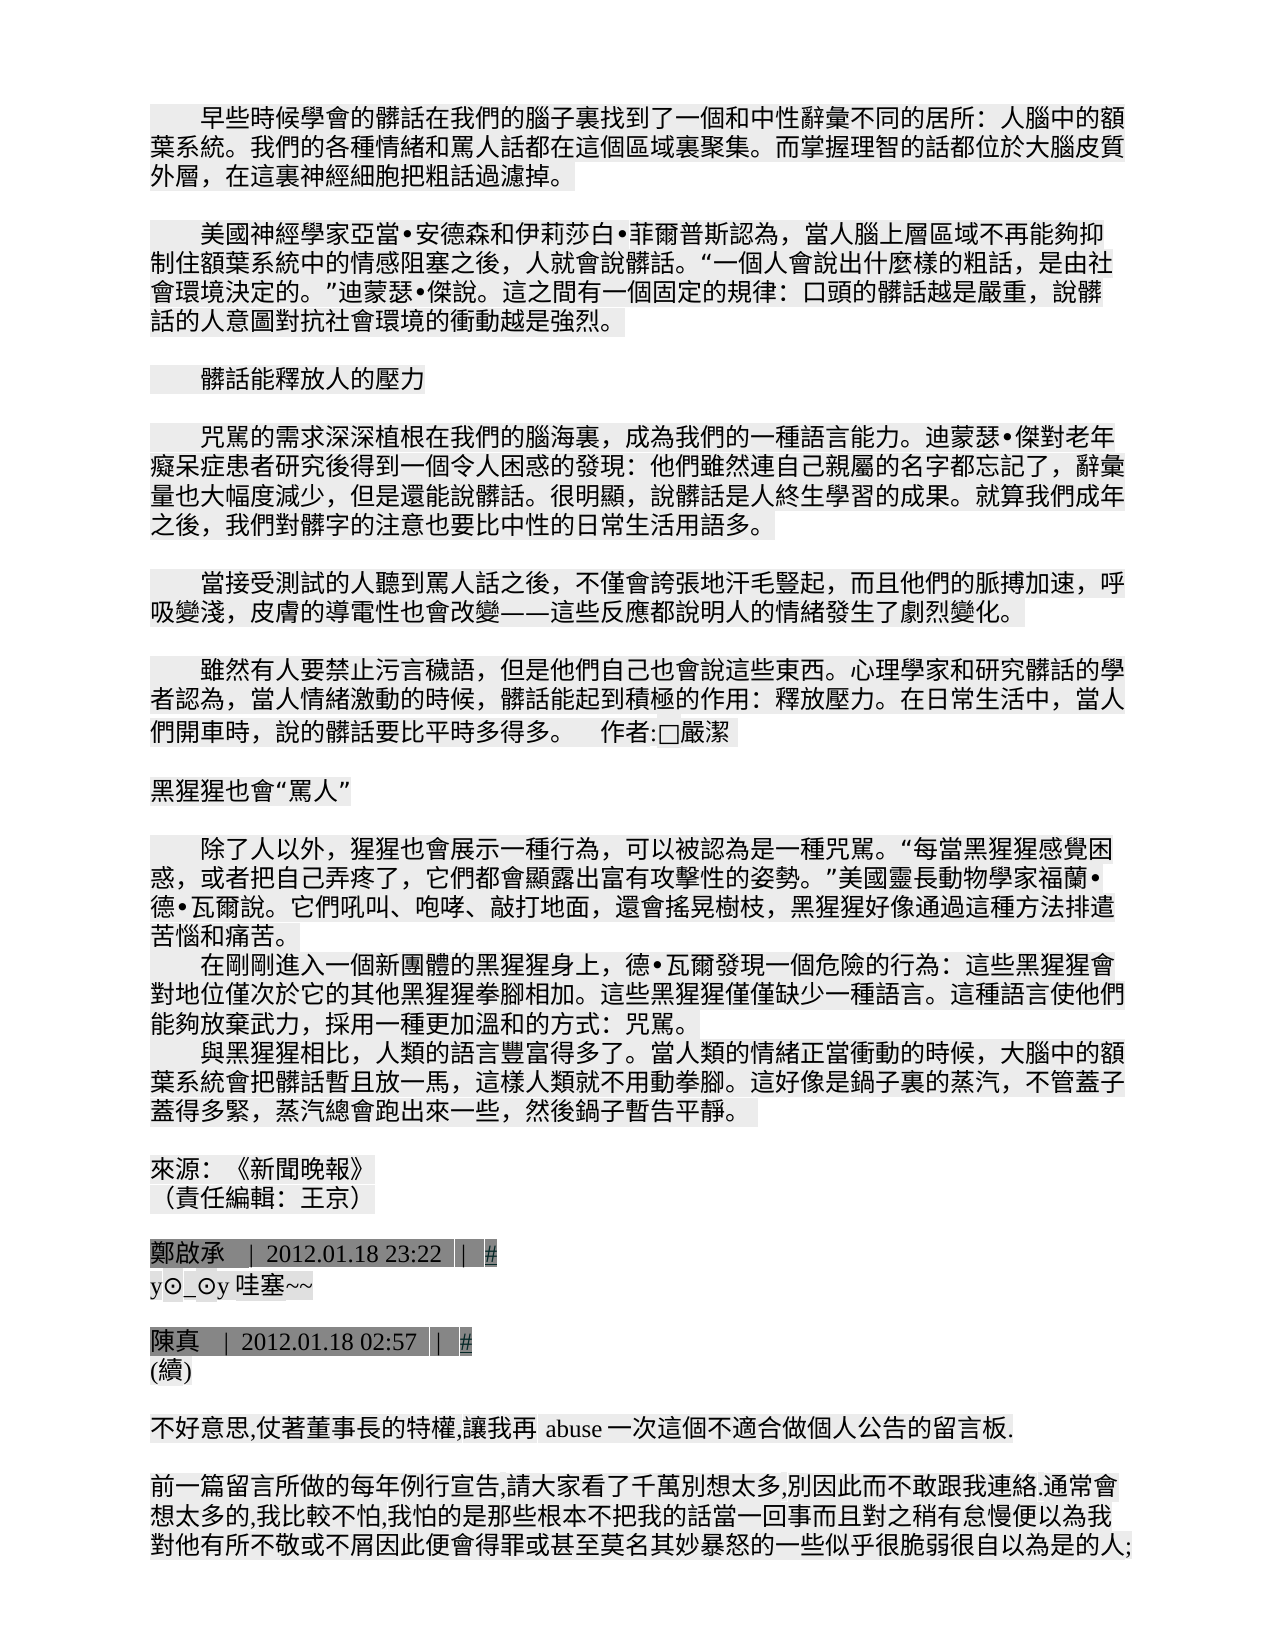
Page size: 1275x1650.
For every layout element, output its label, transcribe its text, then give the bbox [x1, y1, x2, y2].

text 從小到大身邊的男人常常趕羚羊來玩，不管是我爸爸也好，男友也好，同學、漁民、外國人等等等，說真的數十年來我已經被污染..不，是潛移默化，有時也得硬跟他們對趕幾頭羚羊，因為男人真的很難溝通，得用這種"很雄性的社交話"才可以讓他們聽上幾句我想說的，而且溝通效果不錯(趕法不同功效不同)，有時還會被我嚇到而收斂一些~以為見到東方不敗了。也許髒話就像刀子，對準人刺下去會受傷，但用來雕刻做菜反而很好用。了解對方或作者真正要說的和感受才是重點吧？如果髒話能減少有形的暴力，那真是一件好事，但希望真是如此，也許還有更多研究持相反結果？聽說有個相關研究得了2010年的諾貝爾和平獎之類的，但我查不到相關訊息.... ************************************************** 咒駡對人體有益？美國專家要為髒話"正名" http://scitech.people.com.cn/GB/25893/4007657.html 2006年01月08日16:01 父母、老師還有政客都想要把粗話消滅乾淨。他們希望製造出一個沒有粗話的“清白世界”，但自己卻不自覺地口出髒話。有時候他們努力忍住不說，有時候大聲脫口而出。不過研究者說，這沒什麼不好，因為咒駡是人類的原始本能，甚至是人類靈魂的“止疼藥”。 咒駡是人類的原始本能 1897年，美國密歇根州通過法律禁止在兒童面前說粗話。自從那個時候起，美國的語言衛士又出新招：2004年夏天，美國參議院通過了“保衛得體行為法案”。法案規定，凡是在電視上或者是廣播中出現髒話，要被處以最高27.5萬美元的罰款。處罰還可能更加嚴厲。最近美國議員們又討論開了：是不是對重複說髒話的人處以50萬美元的重罰。不止在美國，波蘭的一個城市厄爾布拉格的市長決定對那些公開說粗話的人處以懲罰。俄羅斯議會也在2003年禁止髒話。在荷蘭也有禁止髒話的規定。 但是心理學家、語言學家和大腦研究者們卻對這些禁令嗤之以鼻：世界上從來就沒有過一個語言天堂。人類沒有因為口頭的不乾淨被從這個天堂驅逐出去。那些想要淨化語言的語言衛士，追求的只不過是一個烏托邦夢想罷了。 咒駡是人類的原始本能，這種本能早就被固定在人腦的神經結構當中。人類總是會使用一些不乾淨的辭彙。“這樣不錯，因為咒駡能讓我們的腦子自由，”美國麻塞諸塞自由藝術學院的心理學家和髒話專家迪蒙瑟•傑說。 髒話一直到處都有 地球上的每一種語言，每一種方言，在經過研究後都不會缺少罵人的辭彙。 德國人如果被惹怒了，首先說和排泄物有關的髒話。而荷蘭人、美國人和英國人更加喜歡說和性有關的髒話。北歐斯堪的納維亞半島人的粗話更偏重於鬼以及其他宗教的神靈有關。 不論是過去還是現在，咒駡能在世界各國聽到。荷蘭萊登大學的語言學家蓋•道切在自己的書中這樣寫道。 道切在書中說，人類的髒話經過一代一代口頭傳播後，最早在5000年前就出現在了書面語言當中。 古埃及人把粗話刻到象形文字中。古羅馬詩人也早就會用粗話作詩。 古往今來的世界名人都不會和髒話絕緣。莎士比亞、馬丁•路德和馬克•吐溫全是污言穢語的朋友。歌德曾經把批評家罵作狗，莫札特甚至喜歡在信上署名“您的甜蜜汙糞”。 小孩學髒話當“武器” 雖然髒話總是被視為禁忌，但社會各階層的人都會直接了當地打破這種禁忌。 迪蒙瑟•傑的調查發現：屠夫說的髒話不一定比外科醫生多，商場售貨小姐也不會比女經理說的髒話少。人類在日常工作中發明的辭彙，10%用來罵人。而當我們不工作的時候，只有5%的辭彙是罵人的。 性別並不是決定說多少粗話的最重要因素。雖然日常生活經驗告訴我們，男人更可能比女人說髒話，但是美國語言學家湯瑪斯•穆雷記錄下4000名男女學生的談話後發現，不論是老流氓還是小淘氣鬼，帶髒字的話都會從他們的嘴裏面竄出來。 毫不奇怪，人類在小時候第一次聽見髒話的時候，是根本不會學說這些髒話的。在理解髒話的真正含義之前，小孩子要花很長時間才會注意到這些辭彙。迪蒙瑟•傑說：“人們可以把這個學習的過程看作一個經典的訓練。”刺激可以和獎勵聯繫起來。小孩子通過父母憤怒的反應很快就學會，如果他們說髒話，就好像嘴裏含著一門兵器，他們可以用這個兵器引起父母的絕對注意。 人腦抑制不住咒駡 早些時候學會的髒話在我們的腦子裏找到了一個和中性辭彙不同的居所：人腦中的額葉系統。我們的各種情緒和罵人話都在這個區域裏聚集。而掌握理智的話都位於大腦皮質外層，在這裏神經細胞把粗話過濾掉。 美國神經學家亞當•安德森和伊莉莎白•菲爾普斯認為，當人腦上層區域不再能夠抑制住額葉系統中的情感阻塞之後，人就會說髒話。“一個人會說出什麼樣的粗話，是由社會環境決定的。”迪蒙瑟•傑說。這之間有一個固定的規律：口頭的髒話越是嚴重，說髒話的人意圖對抗社會環境的衝動越是強烈。 髒話能釋放人的壓力 咒駡的需求深深植根在我們的腦海裏，成為我們的一種語言能力。迪蒙瑟•傑對老年癡呆症患者研究後得到一個令人困惑的發現：他們雖然連自己親屬的名字都忘記了，辭彙量也大幅度減少，但是還能說髒話。很明顯，說髒話是人終生學習的成果。就算我們成年之後，我們對髒字的注意也要比中性的日常生活用語多。 當接受測試的人聽到罵人話之後，不僅會誇張地汗毛豎起，而且他們的脈搏加速，呼吸變淺，皮膚的導電性也會改變——這些反應都說明人的情緒發生了劇烈變化。 雖然有人要禁止污言穢語，但是他們自己也會說這些東西。心理學家和研究髒話的學者認為，當人情緒激動的時候，髒話能起到積極的作用：釋放壓力。在日常生活中，當人們開車時，說的髒話要比平時多得多。 作者:□嚴潔 黑猩猩也會“罵人” 除了人以外，猩猩也會展示一種行為，可以被認為是一種咒駡。“每當黑猩猩感覺困惑，或者把自己弄疼了，它們都會顯露出富有攻擊性的姿勢。”美國靈長動物學家福蘭•德•瓦爾說。它們吼叫、咆哮、敲打地面，還會搖晃樹枝，黑猩猩好像通過這種方法排遣苦惱和痛苦。 在剛剛進入一個新團體的黑猩猩身上，德•瓦爾發現一個危險的行為：這些黑猩猩會對地位僅次於它的其他黑猩猩拳腳相加。這些黑猩猩僅僅缺少一種語言。這種語言使他們能夠放棄武力，採用一種更加溫和的方式：咒駡。 與黑猩猩相比，人類的語言豐富得多了。當人類的情緒正當衝動的時候，大腦中的額葉系統會把髒話暫且放一馬，這樣人類就不用動拳腳。這好像是鍋子裏的蒸汽，不管蓋子蓋得多緊，蒸汽總會跑出來一些，然後鍋子暫告平靜。 來源：《新聞晚報》 （責任編輯：王京） [150, 75, 1125, 1214]
text 鄭啟承 | 2012.01.18 23:22 | # [150, 1239, 1125, 1268]
text y⊙_⊙y 哇塞~~ [150, 1268, 1125, 1302]
text (續) 不好意思,仗著董事長的特權,讓我再 abuse一次這個不適合做個人公告的留言板. 前一篇留言所做的每年例行宣告,請大家看了千萬別想太多,別因此而不敢跟我連絡.通常會想太多的,我比較不怕,我怕的是那些根本不把我的話當一回事而且對之稍有怠慢便以為我對他有所不敬或不屑因此便會得罪或甚至莫名其妙暴怒的一些似乎很脆弱很自以為是的人;彷彿我是他的御用玩偶或貼身侍衛,只要一喊我,我就得馬上應聲出現,否則便會結下樑子. 最著名的一個例子是,有一個從名字上根本看不出是男是女的讀者,幾乎每天寫信給我報告他的淒涼身世,但卻一下子說自己是國中生,一下子說自己其實已經出社會,我那時候還不知道網路世界的人心險惡,不知道網路文字可以如此任意變化多端,甚至寫信給人連自己的基本身份也能胡扯瞎掰,我照樣用一種五四時期的老派作風,以最大的熱誠善待哪怕只是一個完全沒有名字的所謂 "讀者" 來信. 後來,因為暑期從英國返台短暫打工而有一段時間沒辦法收信. 打工結束,返英之後,面對信箱上千封信頗感無奈,於是簡短回函依照往例告知大家說我一天頂多寫兩封EMAIL,不可能寫更多,請見諒. 結果,這個根本不認識的讀者卻發飆,似乎認為我看不起他,認為我不屑回他的信,於是馬上抓狂四處說我要強姦他. 趕羚羊的,連他是男是女是阿公或阿嬤我根本不知道,而且隔著一萬公里,怎麼強姦? 這當然只是一個極端罕見的例子,但是很多人的確很容易被得罪,他們似乎總是以為自己閒閒的,所以別人也一定閒閒的. 當他想找你時就一定要馬上找到才行,否則就會冒犯,壓力實在很大,但我又能如何? 難道上帝可以特別恩賜我一天可以有兩千四百個小時那麼漫長? 而且,當你自己都已承受著生活中巨大的各種恐怖災難或生老病死而忙得焦頭爛額痛苦不堪之際,怎麼還會有心情去安慰或陪聊天一個只是走路跌一跤或這個月發票沒中獎或阿嬤罵他亂吃東西的朋友之不痛不癢的所謂心事? 這種不太會體貼人的朋友不必多,只要幾個就夠你折磨的了. 再說,任何一個人也實在不可能像萬應公一樣回應所有人的要求. 若有怠慢或婉拒,這裏頭並無一絲不敬或不屑之意. 當然,如果有好康的事,例如假設有人要給我錢,不用多,一千萬就行,我保證會很樂意馬上跳出來領獎. 結論是,想找我的請儘管提出申請沒關係,但是就跟辦簽證一樣,總是需要排隊需要一點時間做安排. 若一時無法如你所願,還請見諒. 若趕著辦急件,也可以來診所相找或來董事長常去的兩個桌球場瞻仰董事長打球英姿 (台南東豐路桌球館及什麼路不知道的亞太桌訓中心). 寫信也一樣,要寫給我請儘管寫,但別逼我一定要在多短的時間內回信. 就算我一輩子都回不了信,也絕無任何不敬之意. 再說,我有自己的生活步調,我一天能寫上兩封信就覺得很累了. 我喜歡寫書,想寫一本好書,但寫信並不是我的專長或樂趣所在. 我實在很不喜歡回答或談論任何與地心引力有關的問題. 那些問題不過就像睡覺本身,睡了便是,沒啥好談,值得談的是你的故事你的夢. 常希望有人能真心熱切地跟我談談邏輯談談數學談談概念與音符,談談那些跟地心引力無關純粹屬於外太空的東西. 但我沒什麼人可談,於是學會自言自語,學會正視死亡. 經常來到海邊,常想到有一天終究要葬身大海的事,彷彿我從海裡來,終究也要回到海裏去. [150, 1356, 1125, 1560]
text 陳真 | 2012.01.18 02:57 | # [150, 1327, 1125, 1356]
